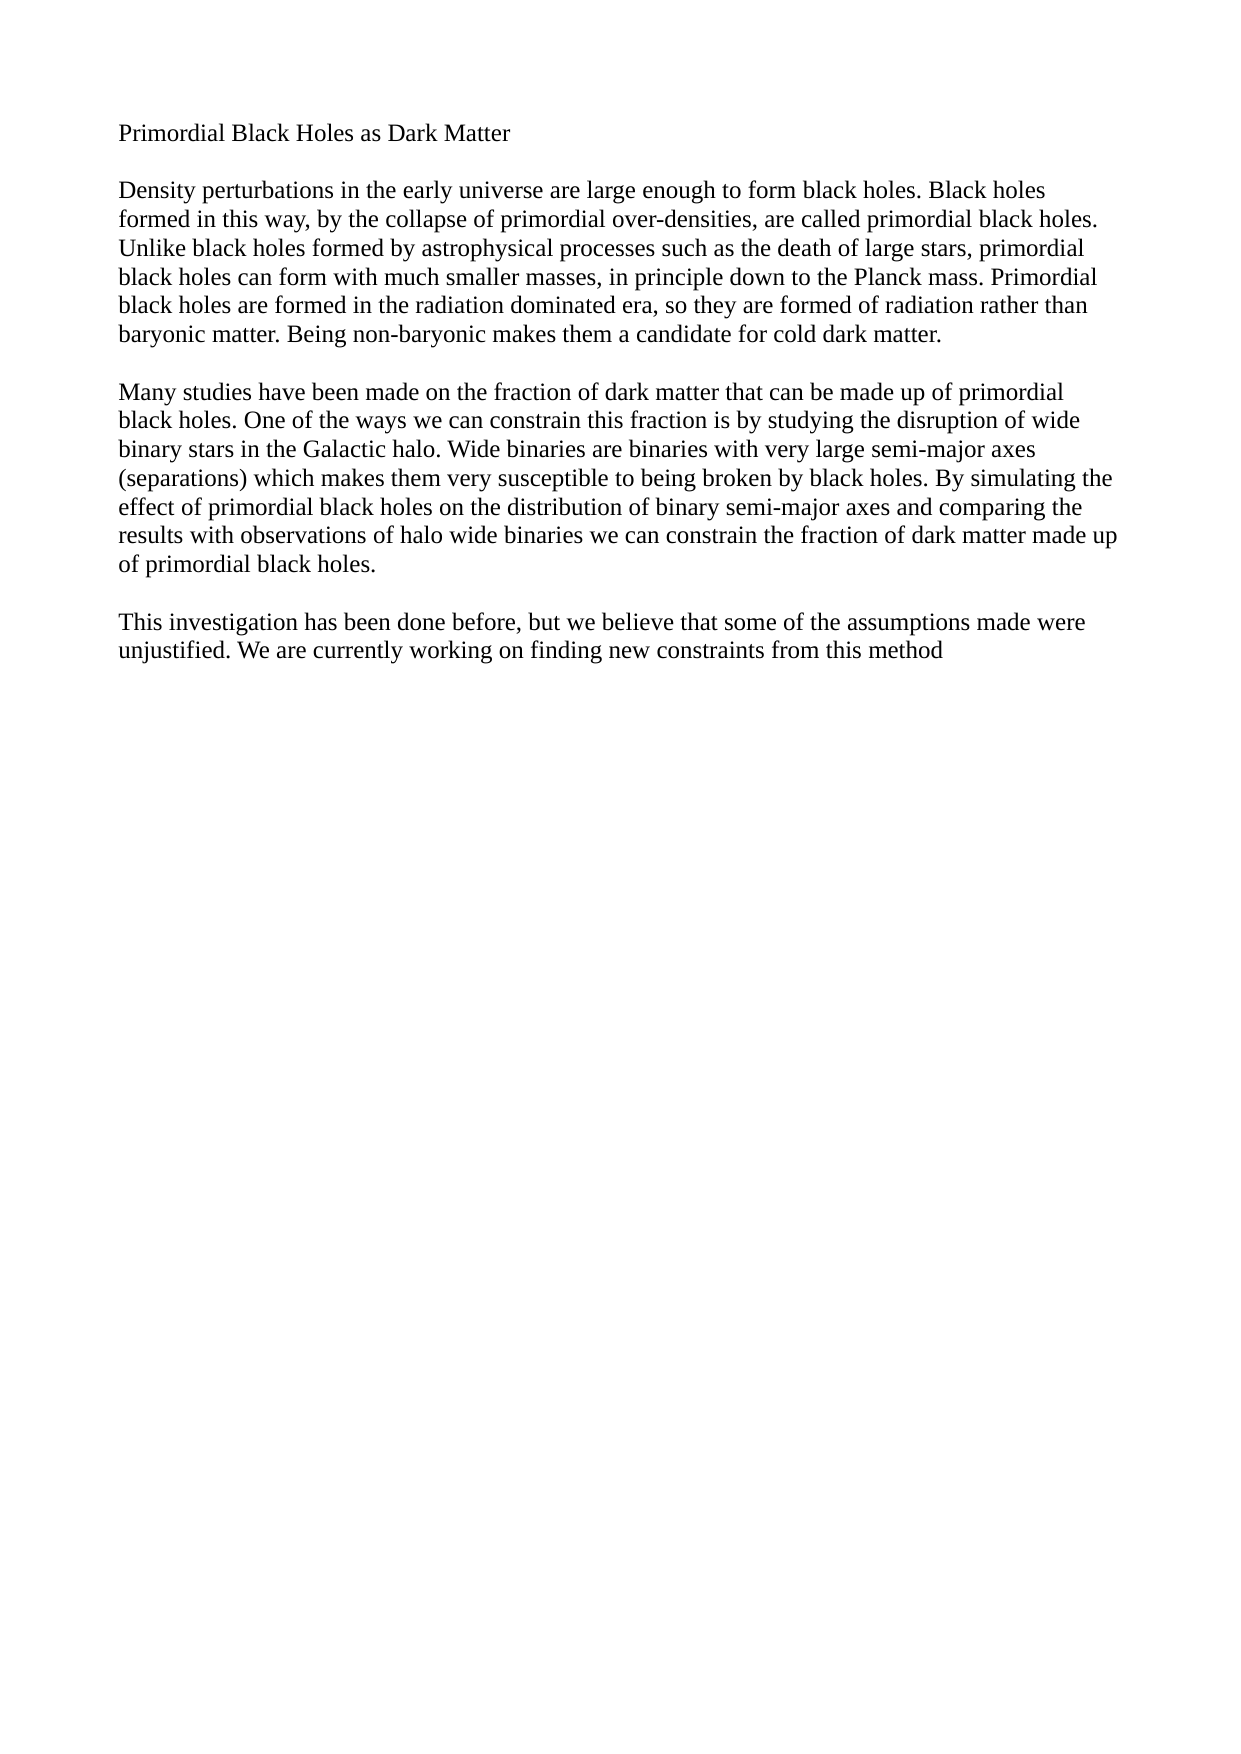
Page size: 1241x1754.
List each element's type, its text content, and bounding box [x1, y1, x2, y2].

text Primordial Black Holes as Dark Matter [118, 118, 1122, 147]
text Density perturbations in the early universe are large enough to form black holes. Black holes formed in this way, by the collapse of primordial over-densities, are called primordial black holes. Unlike black holes formed by astrophysical processes such as the death of large stars, primordial black holes can form with much smaller masses, in principle down to the Planck mass. Primordial black holes are formed in the radiation dominated era, so they are formed of radiation rather than baryonic matter. Being non-baryonic makes them a candidate for cold dark matter. [118, 176, 1122, 348]
text Many studies have been made on the fraction of dark matter that can be made up of primordial black holes. One of the ways we can constrain this fraction is by studying the disruption of wide binary stars in the Galactic halo. Wide binaries are binaries with very large semi-major axes (separations) which makes them very susceptible to being broken by black holes. By simulating the effect of primordial black holes on the distribution of binary semi-major axes and comparing the results with observations of halo wide binaries we can constrain the fraction of dark matter made up of primordial black holes. [118, 377, 1122, 578]
text This investigation has been done before, but we believe that some of the assumptions made were unjustified. We are currently working on finding new constraints from this method [118, 607, 1122, 664]
